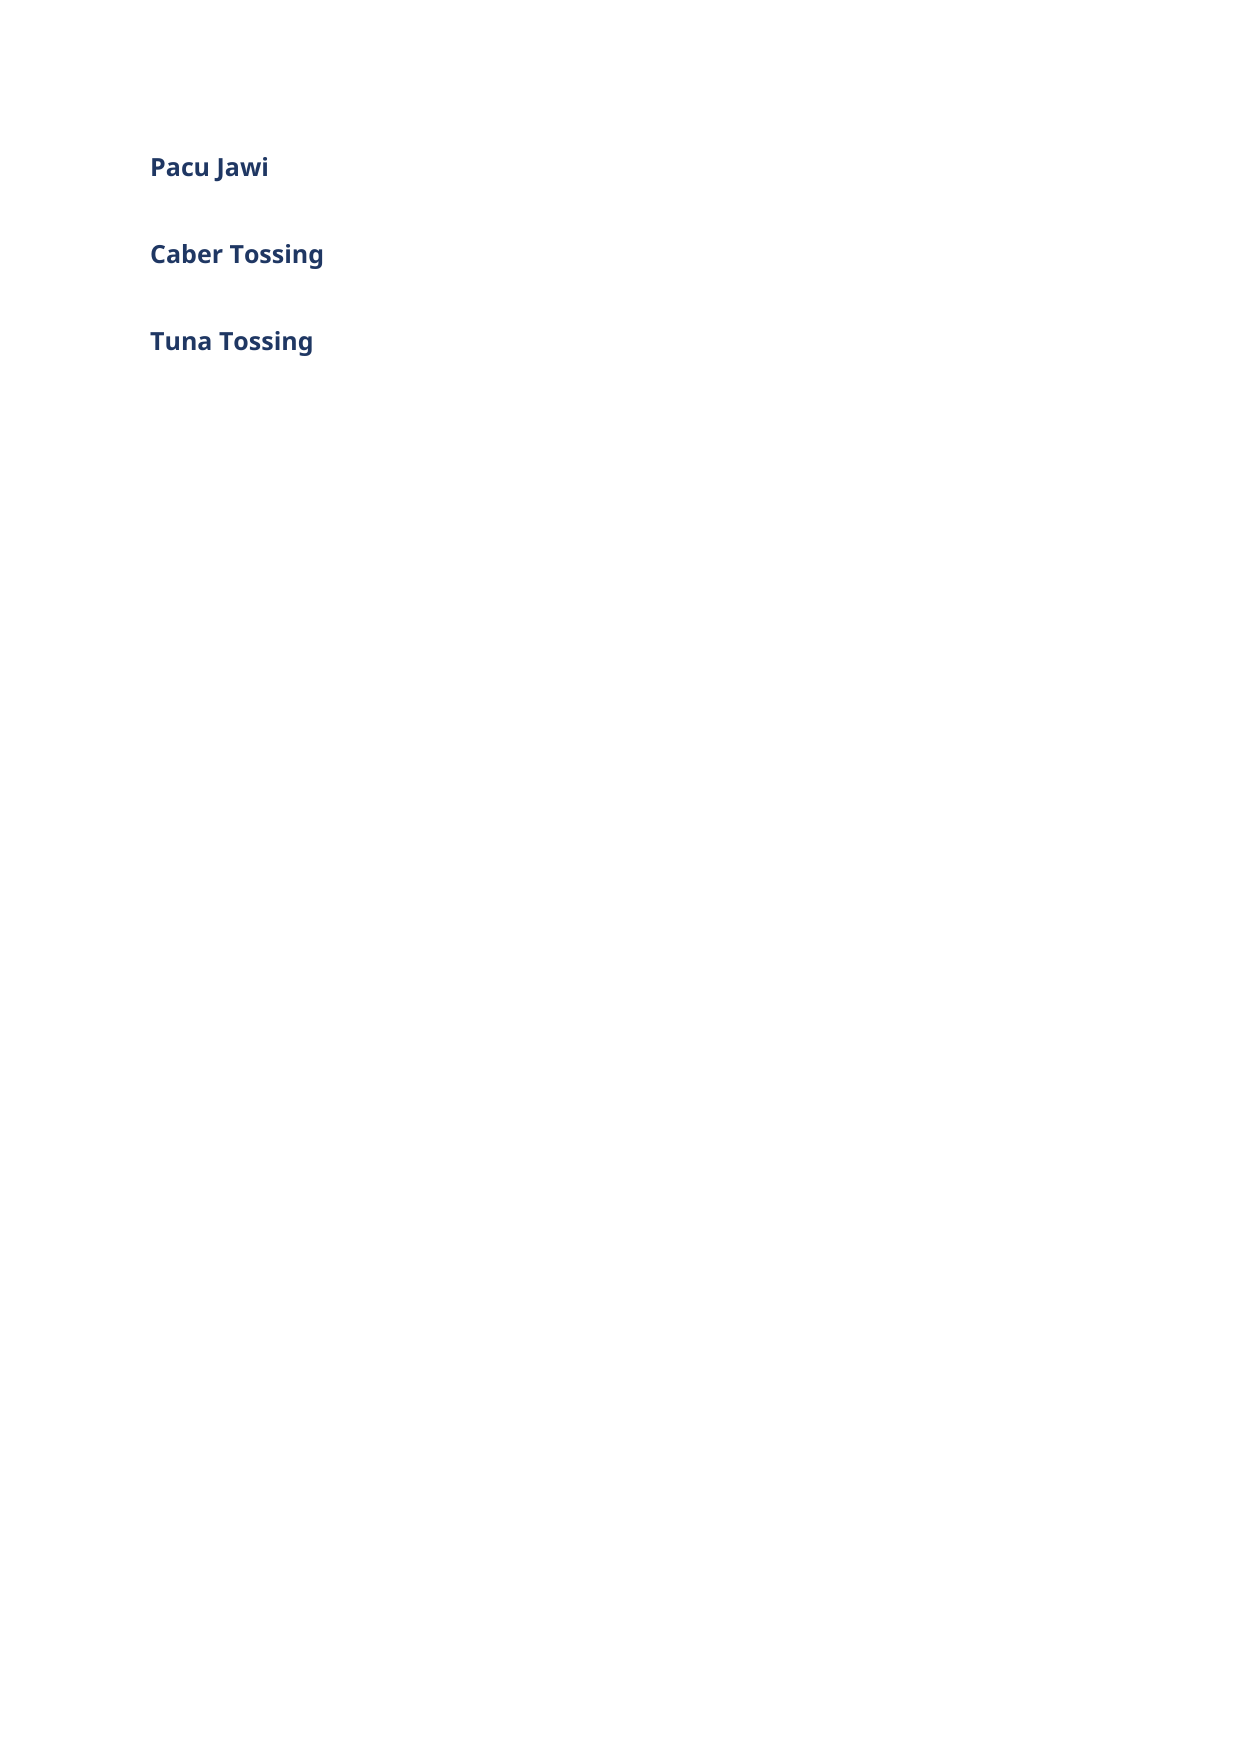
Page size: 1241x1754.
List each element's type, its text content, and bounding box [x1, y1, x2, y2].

subtitle Caber Tossing [150, 237, 1090, 271]
subtitle Pacu Jawi [150, 150, 1090, 184]
subtitle Tuna Tossing [150, 323, 1090, 357]
